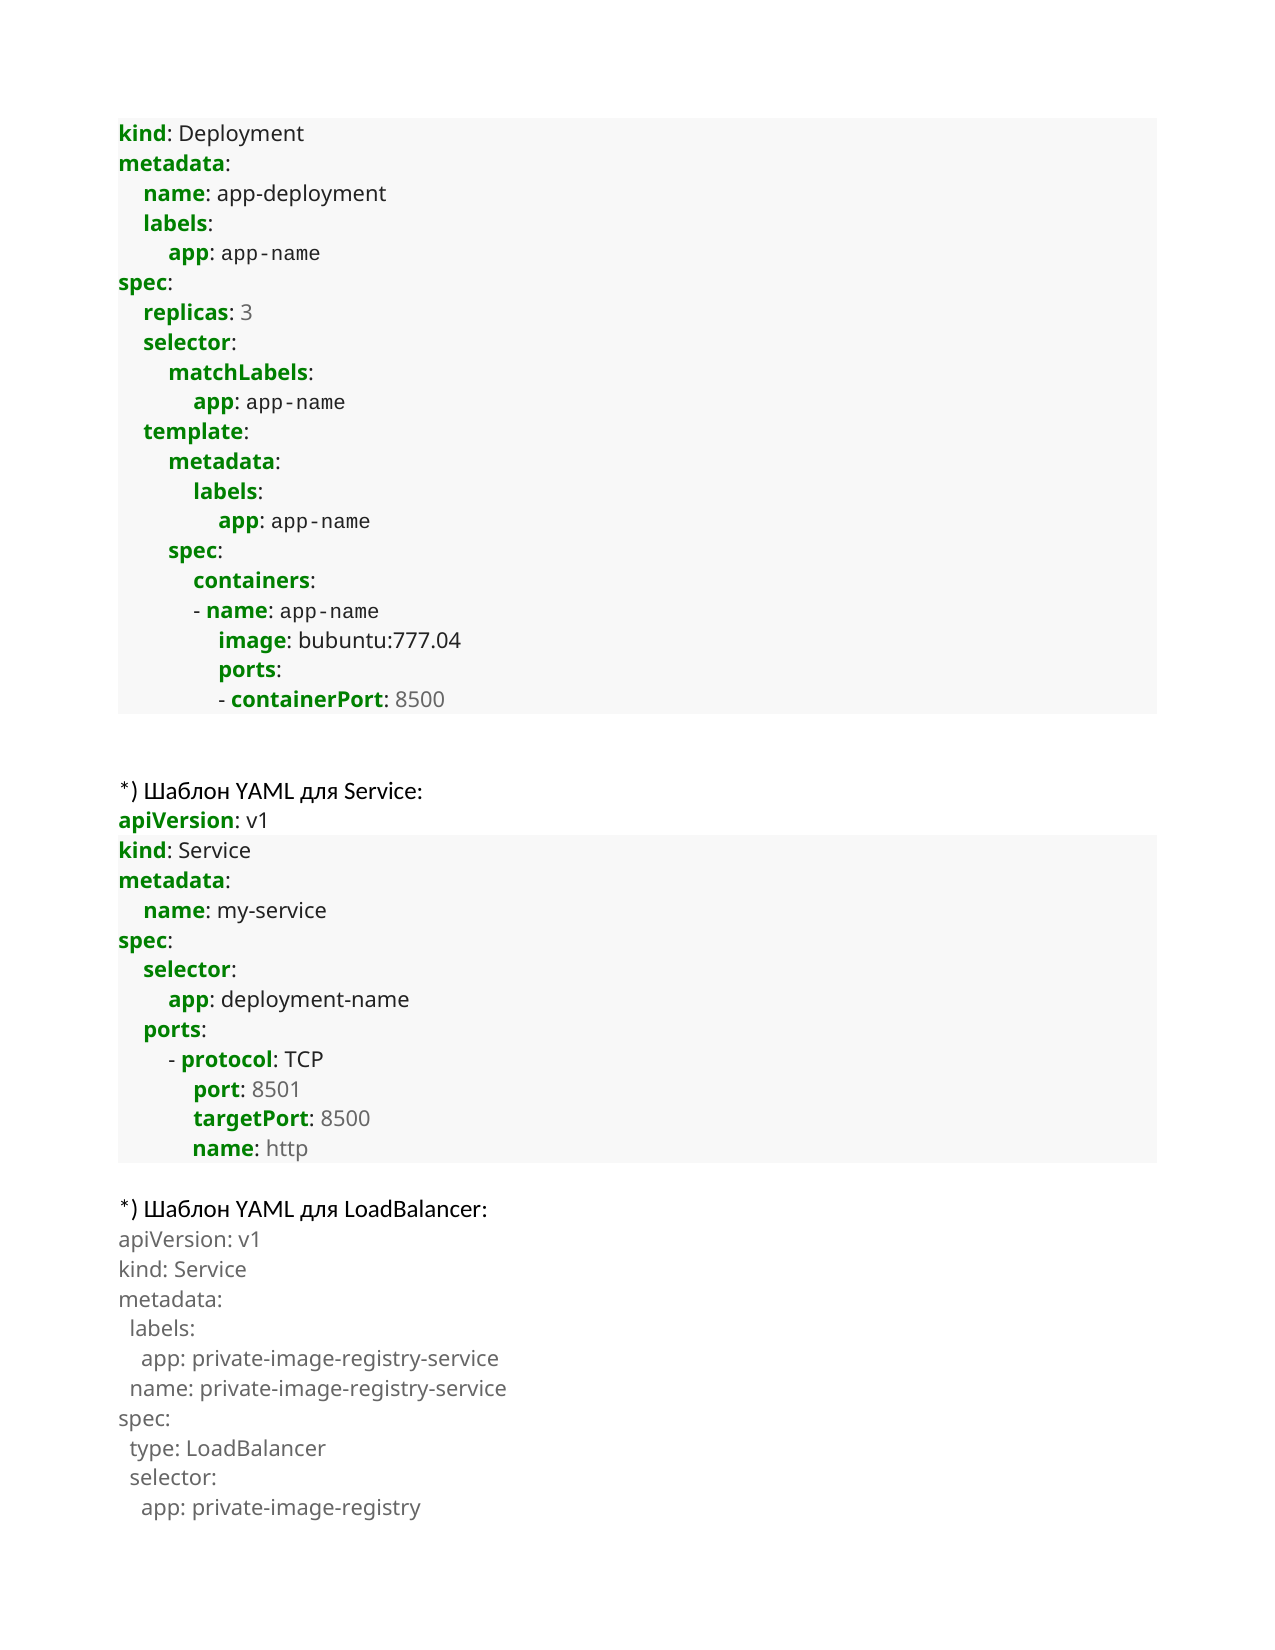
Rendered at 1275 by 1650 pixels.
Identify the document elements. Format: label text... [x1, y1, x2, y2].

text app: app-name [118, 386, 1157, 416]
text selector: [118, 954, 1157, 984]
text - protocol: TCP [118, 1044, 1157, 1074]
text app: app-name [118, 237, 1157, 267]
text type: LoadBalancer [118, 1433, 1157, 1462]
text name: http [118, 1133, 1157, 1163]
text apiVersion: v1 [118, 806, 1157, 835]
text app: private-image-registry-service [118, 1343, 1157, 1373]
text ports: [118, 654, 1157, 684]
text metadata: [118, 865, 1157, 895]
text labels: [118, 207, 1157, 237]
text ports: [118, 1014, 1157, 1044]
text labels: [118, 1313, 1157, 1343]
text - name: app-name [118, 595, 1157, 624]
text metadata: [118, 1284, 1157, 1313]
text spec: [118, 267, 1157, 297]
text containers: [118, 565, 1157, 595]
text spec: [118, 925, 1157, 954]
text app: private-image-registry [118, 1492, 1157, 1522]
text template: [118, 416, 1157, 446]
text metadata: [118, 148, 1157, 178]
text spec: [118, 535, 1157, 565]
text targetPort: 8500 [118, 1103, 1157, 1133]
text selector: [118, 1462, 1157, 1492]
text replicas: 3 [118, 297, 1157, 327]
text name: app-deployment [118, 178, 1157, 207]
text *) Шаблон YAML для Service: [118, 775, 1157, 806]
text kind: Service [118, 1254, 1157, 1284]
text *) Шаблон YAML для LoadBalancer: [118, 1193, 1157, 1224]
text app: app-name [118, 505, 1157, 535]
text app: deployment-name [118, 984, 1157, 1014]
text image: bubuntu:777.04 [118, 624, 1157, 654]
text name: private-image-registry-service [118, 1373, 1157, 1403]
text selector: [118, 327, 1157, 356]
text spec: [118, 1403, 1157, 1433]
text matchLabels: [118, 356, 1157, 386]
text - containerPort: 8500 [118, 684, 1157, 714]
text apiVersion: v1 [118, 1224, 1157, 1254]
text metadata: [118, 446, 1157, 476]
text kind: Service [118, 835, 1157, 865]
text labels: [118, 476, 1157, 505]
text name: my-service [118, 895, 1157, 925]
text port: 8501 [118, 1074, 1157, 1103]
text kind: Deployment [118, 118, 1157, 148]
